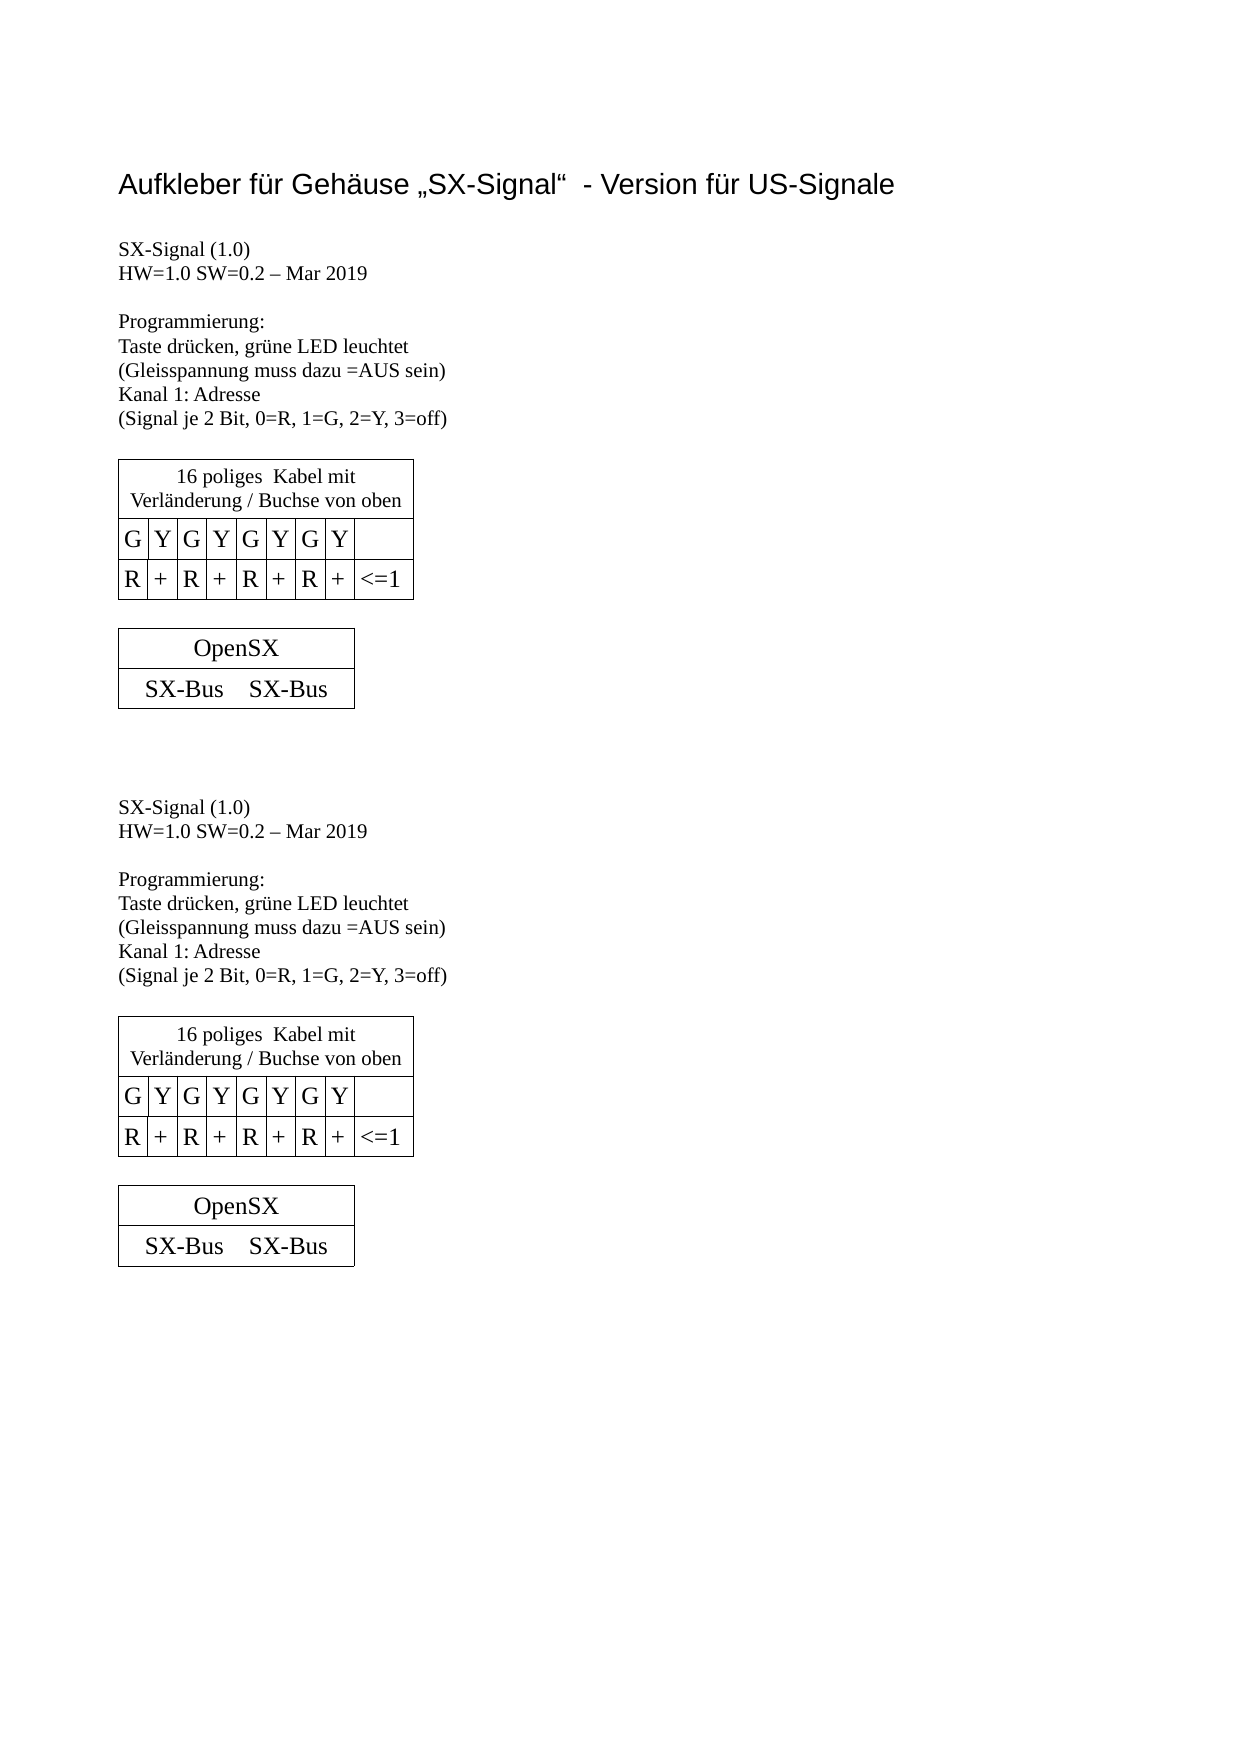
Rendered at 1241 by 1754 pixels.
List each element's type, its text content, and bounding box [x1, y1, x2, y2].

table_cell G [296, 1077, 325, 1116]
table_header + [267, 1117, 295, 1156]
text SX-Signal (1.0) [118, 795, 1122, 819]
table_cell [355, 519, 413, 558]
table_header R [178, 560, 206, 599]
table_header OpenSX [119, 1186, 354, 1225]
table_header R [237, 560, 266, 599]
text Kanal 1: Adresse [118, 382, 1122, 406]
text Kanal 1: Adresse [118, 939, 1122, 963]
table_header R [296, 1117, 325, 1156]
table_header OpenSX [119, 629, 354, 668]
text Taste drücken, grüne LED leuchtet [118, 333, 1122, 358]
table_header R [119, 1117, 147, 1156]
table_header + [326, 1117, 354, 1156]
table_header 16 poliges Kabel mit Verländerung / Buchse von oben [119, 1017, 413, 1076]
table_cell G [178, 519, 206, 558]
table_cell G [237, 519, 266, 558]
table_cell G [119, 1077, 148, 1116]
table_header + [267, 560, 295, 599]
table_header + [207, 1117, 236, 1156]
text (Gleisspannung muss dazu =AUS sein) [118, 915, 1122, 939]
table_header R [178, 1117, 206, 1156]
table_cell Y [326, 1077, 354, 1116]
subtitle Aufkleber für Gehäuse „SX-Signal“ - Version für US-Signale [118, 167, 1122, 201]
table_header + [148, 1117, 177, 1156]
text Taste drücken, grüne LED leuchtet [118, 891, 1122, 915]
table_cell SX-Bus SX-Bus [119, 1226, 354, 1266]
text SX-Signal (1.0) [118, 237, 1122, 261]
table_cell G [178, 1077, 206, 1116]
table_header R [237, 1117, 266, 1156]
table_cell Y [326, 519, 354, 558]
text (Signal je 2 Bit, 0=R, 1=G, 2=Y, 3=off) [118, 963, 1122, 987]
table_cell [355, 1077, 413, 1116]
table_header <=1 [355, 560, 413, 599]
table_header 16 poliges Kabel mit Verländerung / Buchse von oben [119, 460, 413, 518]
table_cell Y [207, 519, 236, 558]
text HW=1.0 SW=0.2 – Mar 2019 [118, 819, 532, 843]
table_cell Y [149, 1077, 177, 1116]
table_header + [326, 560, 354, 599]
text HW=1.0 SW=0.2 – Mar 2019 [118, 261, 532, 285]
table_cell Y [267, 519, 295, 558]
text (Gleisspannung muss dazu =AUS sein) [118, 358, 1122, 382]
table_header <=1 [355, 1117, 413, 1156]
table_cell Y [207, 1077, 236, 1116]
table_cell SX-Bus SX-Bus [119, 669, 354, 708]
table_header R [119, 560, 147, 599]
table_header + [207, 560, 236, 599]
table_cell G [296, 519, 325, 558]
text Programmierung: [118, 309, 1122, 333]
table_header R [296, 560, 325, 599]
table_cell Y [267, 1077, 295, 1116]
text Programmierung: [118, 867, 1122, 891]
table_cell G [119, 519, 148, 558]
table_header + [148, 560, 177, 599]
table_cell Y [149, 519, 177, 558]
text (Signal je 2 Bit, 0=R, 1=G, 2=Y, 3=off) [118, 406, 1122, 430]
table_cell G [237, 1077, 266, 1116]
